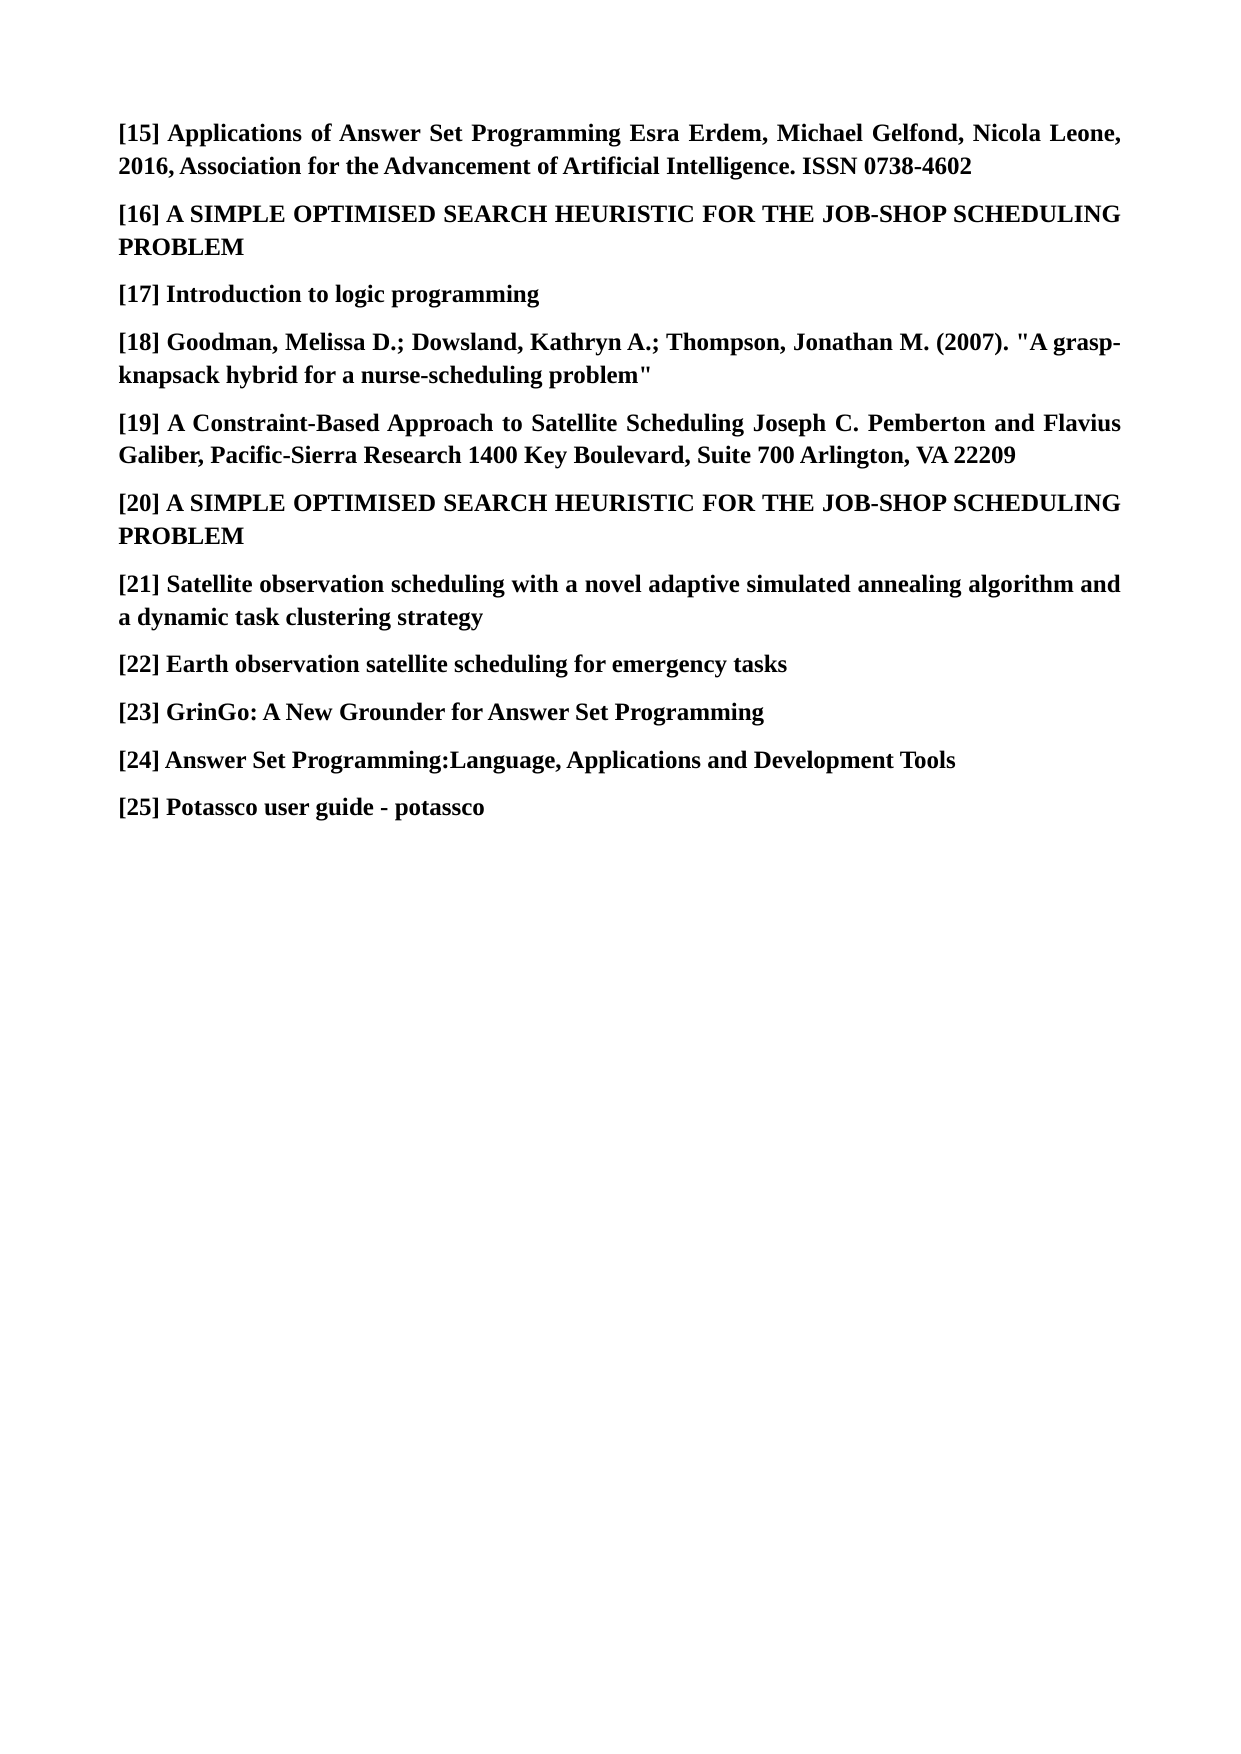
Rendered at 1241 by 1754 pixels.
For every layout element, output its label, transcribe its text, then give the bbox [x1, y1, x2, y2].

text [25] Potassco user guide - potassco [118, 792, 1122, 821]
text [18] Goodman, Melissa D.; Dowsland, Kathryn A.; Thompson, Jonathan M. (2007). "A grasp-knapsack hybrid for a nurse-scheduling problem" [118, 327, 1122, 389]
text [15] Applications of Answer Set Programming Esra Erdem, Michael Gelfond, Nicola Leone, 2016, Association for the Advancement of Artificial Intelligence. ISSN 0738-4602 [118, 118, 1122, 180]
text [23] GrinGo: A New Grounder for Answer Set Programming [118, 697, 1122, 726]
text [22] Earth observation satellite scheduling for emergency tasks [118, 649, 1122, 678]
text [20] A SIMPLE OPTIMISED SEARCH HEURISTIC FOR THE JOB-SHOP SCHEDULING PROBLEM [118, 488, 1122, 550]
text [21] Satellite observation scheduling with a novel adaptive simulated annealing algorithm and a dynamic task clustering strategy [118, 569, 1122, 631]
text [16] A SIMPLE OPTIMISED SEARCH HEURISTIC FOR THE JOB-SHOP SCHEDULING PROBLEM [118, 199, 1122, 261]
text [19] A Constraint-Based Approach to Satellite Scheduling Joseph C. Pemberton and Flavius Galiber, Pacific-Sierra Research 1400 Key Boulevard, Suite 700 Arlington, VA 22209 [118, 408, 1122, 469]
text [17] Introduction to logic programming [118, 279, 1122, 308]
text [24] Answer Set Programming:Language, Applications and Development Tools [118, 745, 1122, 773]
